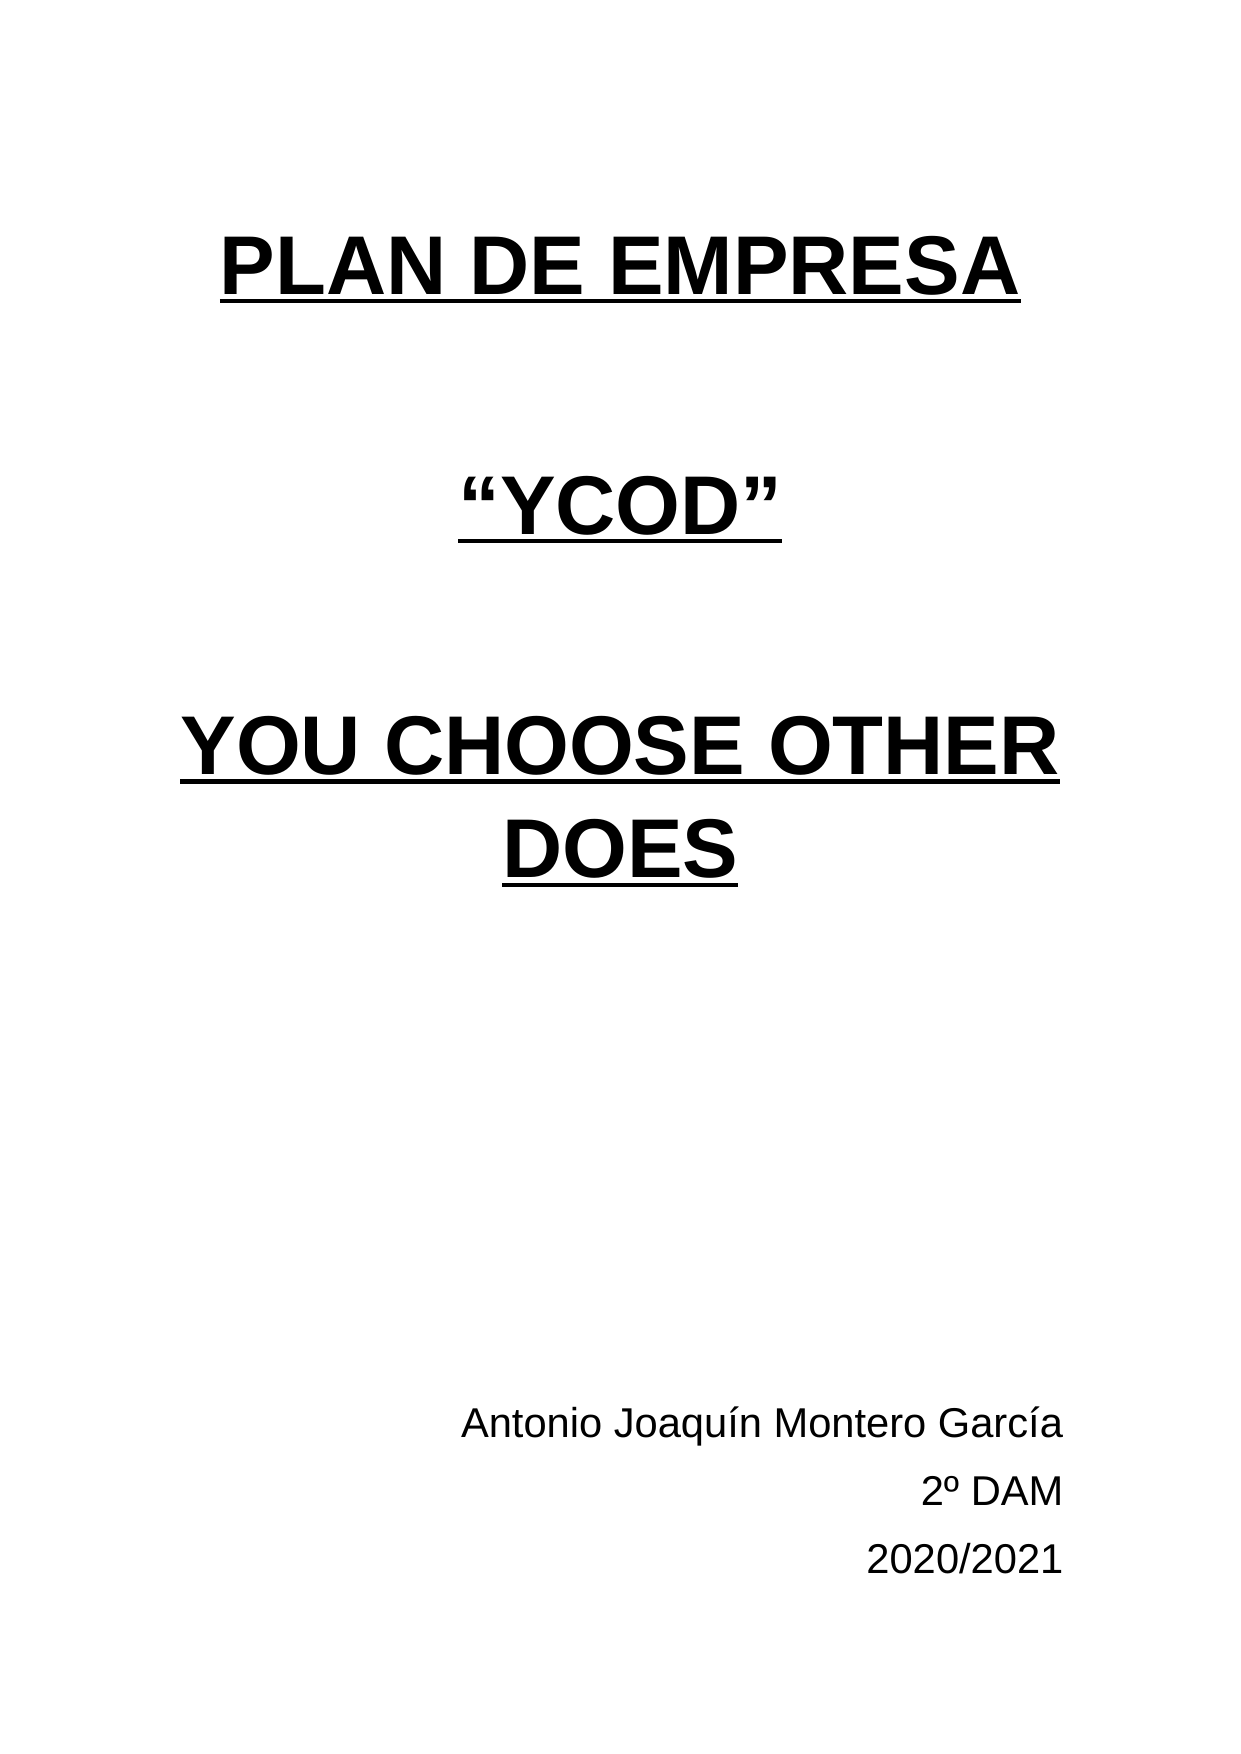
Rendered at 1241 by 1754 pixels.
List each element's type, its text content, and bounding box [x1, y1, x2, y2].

text “YCOD” [177, 456, 1063, 552]
text PLAN DE EMPRESA [177, 216, 1063, 312]
text YOU CHOOSE OTHER DOES [177, 696, 1063, 896]
text Antonio Joaquín Montero García [177, 1398, 1063, 1446]
text 2020/2021 [177, 1535, 1063, 1583]
text 2º DAM [177, 1467, 1063, 1514]
